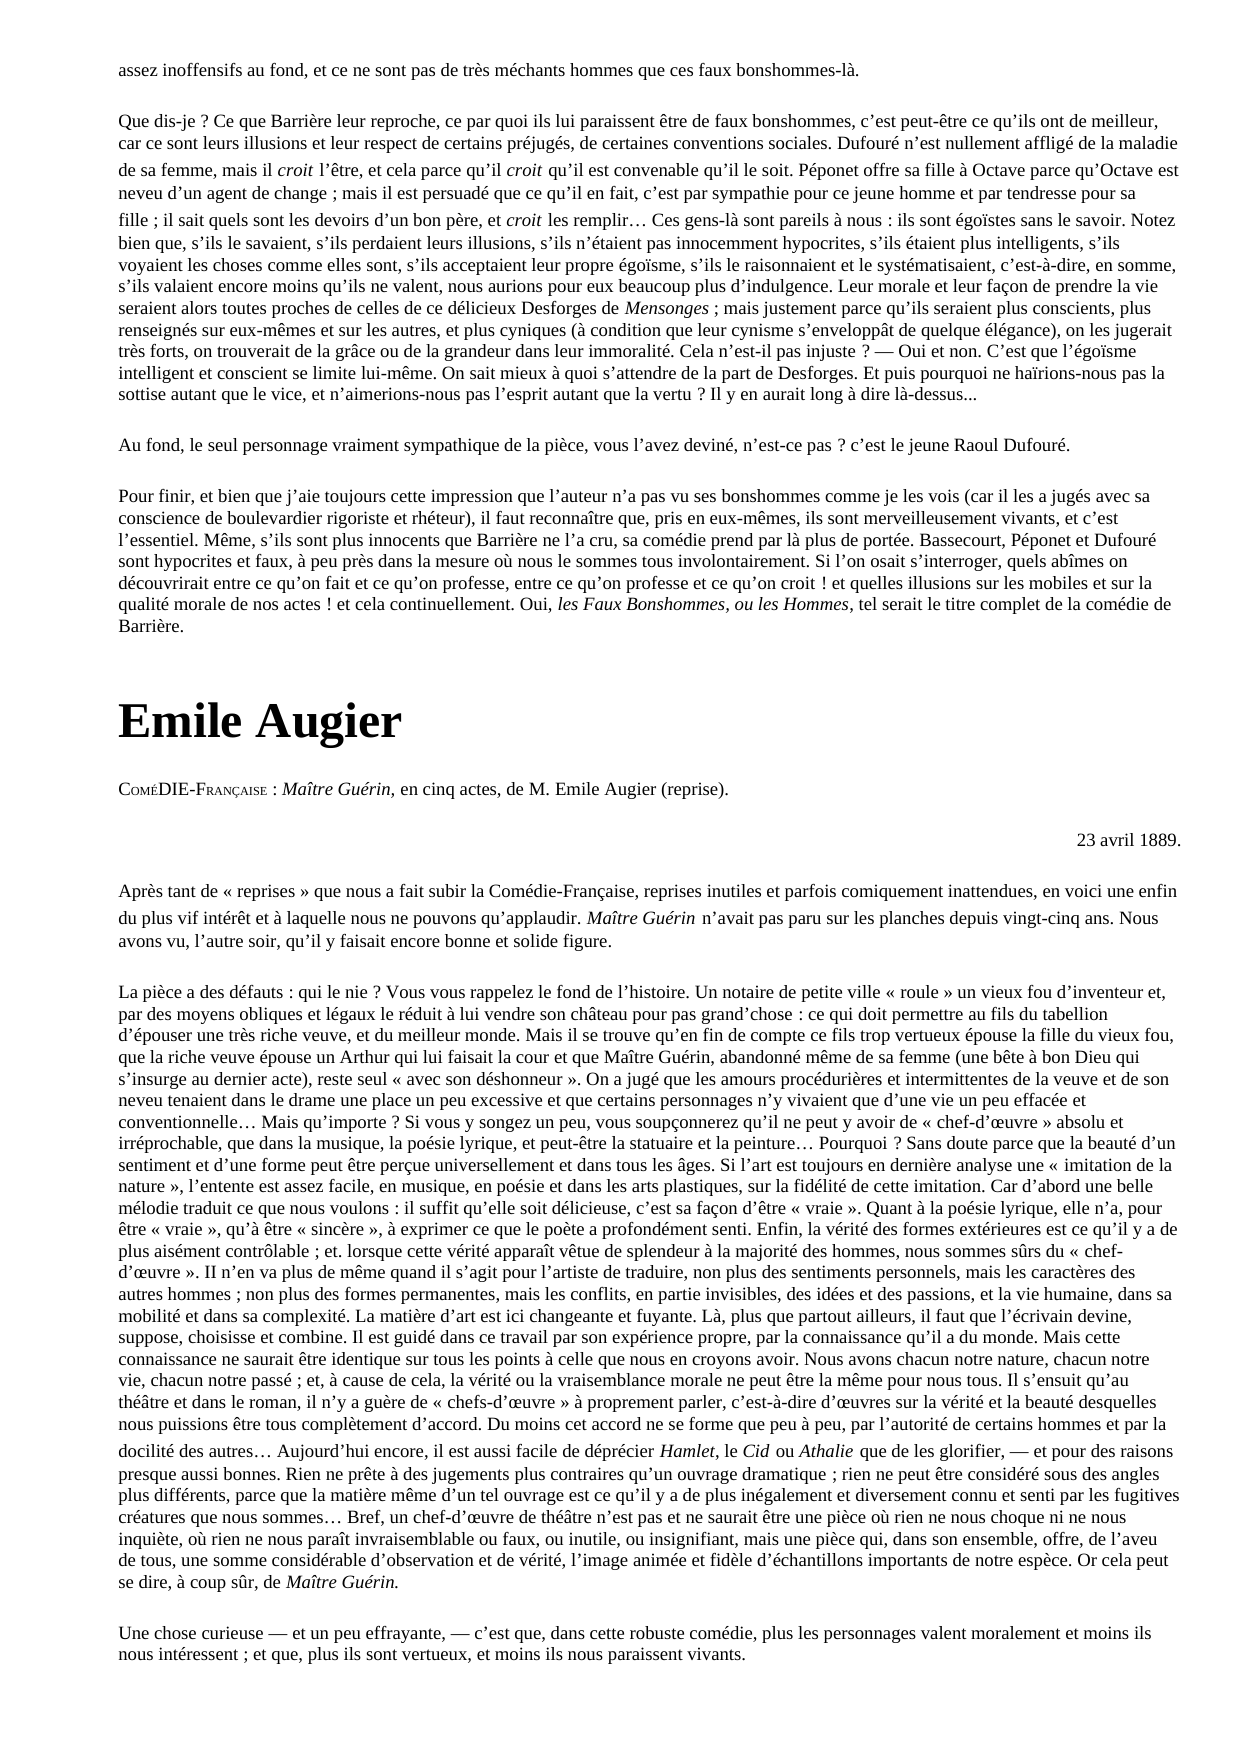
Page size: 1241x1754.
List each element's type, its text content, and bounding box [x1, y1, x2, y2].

text Que dis-je ? Ce que Barrière leur reproche, ce par quoi ils lui paraissent être de faux bonshommes, c’est peut-être ce qu’ils ont de meilleur, car ce sont leurs illusions et leur respect de certains préjugés, de certaines conventions sociales. Dufouré n’est nullement affligé de la maladie de sa femme, mais il croit l’être, et cela parce qu’il croit qu’il est convenable qu’il le soit. Péponet offre sa fille à Octave parce qu’Octave est neveu d’un agent de change ; mais il est persuadé que ce qu’il en fait, c’est par sympathie pour ce jeune homme et par tendresse pour sa fille ; il sait quels sont les devoirs d’un bon père, et croit les remplir… Ces gens-là sont pareils à nous : ils sont égoïstes sans le savoir. Notez bien que, s’ils le savaient, s’ils perdaient leurs illusions, s’ils n’étaient pas innocemment hypocrites, s’ils étaient plus intelligents, s’ils voyaient les choses comme elles sont, s’ils acceptaient leur propre égoïsme, s’ils le raisonnaient et le systématisaient, c’est-à-dire, en somme, s’ils valaient encore moins qu’ils ne valent, nous aurions pour eux beaucoup plus d’indulgence. Leur morale et leur façon de prendre la vie seraient alors toutes proches de celles de ce délicieux Desforges de Mensonges ; mais justement parce qu’ils seraient plus conscients, plus renseignés sur eux-mêmes et sur les autres, et plus cyniques (à condition que leur cynisme s’enveloppât de quelque élégance), on les jugerait très forts, on trouverait de la grâce ou de la grandeur dans leur immoralité. Cela n’est-il pas injuste ? — Oui et non. C’est que l’égoïsme intelligent et conscient se limite lui-même. On sait mieux à quoi s’attendre de la part de Desforges. Et puis pourquoi ne haïrions-nous pas la sottise autant que le vice, et n’aimerions-nous pas l’esprit autant que la vertu ? Il y en aurait long à dire là-dessus... [118, 110, 1181, 405]
text Après tant de « reprises » que nous a fait subir la Comédie-Française, reprises inutiles et parfois comiquement inattendues, en voici une enfin du plus vif intérêt et à laquelle nous ne pouvons qu’applaudir. Maître Guérin n’avait pas paru sur les planches depuis vingt-cinq ans. Nous avons vu, l’autre soir, qu’il y faisait encore bonne et solide figure. [118, 880, 1181, 952]
text 23 avril 1889. [118, 829, 1181, 850]
text assez inoffensifs au fond, et ce ne sont pas de très méchants hommes que ces faux bonshommes-là. [118, 59, 1181, 81]
text ComéDIE-Française : Maître Guérin, en cinq actes, de M. Emile Augier (reprise). [118, 778, 1181, 799]
text La pièce a des défauts : qui le nie ? Vous vous rappelez le fond de l’histoire. Un notaire de petite ville « roule » un vieux fou d’inventeur et, par des moyens obliques et légaux le réduit à lui vendre son château pour pas grand’chose : ce qui doit permettre au fils du tabellion d’épouser une très riche veuve, et du meilleur monde. Mais il se trouve qu’en fin de compte ce fils trop vertueux épouse la fille du vieux fou, que la riche veuve épouse un Arthur qui lui faisait la cour et que Maître Guérin, abandonné même de sa femme (une bête à bon Dieu qui s’insurge au dernier acte), reste seul « avec son déshonneur ». On a jugé que les amours procédurières et intermittentes de la veuve et de son neveu tenaient dans le drame une place un peu excessive et que certains personnages n’y vivaient que d’une vie un peu effacée et conventionnelle… Mais qu’importe ? Si vous y songez un peu, vous soupçonnerez qu’il ne peut y avoir de « chef-d’œuvre » absolu et irréprochable, que dans la musique, la poésie lyrique, et peut-être la statuaire et la peinture… Pourquoi ? Sans doute parce que la beauté d’un sentiment et d’une forme peut être perçue universellement et dans tous les âges. Si l’art est toujours en dernière analyse une « imitation de la nature », l’entente est assez facile, en musique, en poésie et dans les arts plastiques, sur la fidélité de cette imitation. Car d’abord une belle mélodie traduit ce que nous voulons : il suffit qu’elle soit délicieuse, c’est sa façon d’être « vraie ». Quant à la poésie lyrique, elle n’a, pour être « vraie », qu’à être « sincère », à exprimer ce que le poète a profondément senti. Enfin, la vérité des formes extérieures est ce qu’il y a de plus aisément contrôlable ; et. lorsque cette vérité apparaît vêtue de splendeur à la majorité des hommes, nous sommes sûrs du « chef-d’œuvre ». II n’en va plus de même quand il s’agit pour l’artiste de traduire, non plus des sentiments personnels, mais les caractères des autres hommes ; non plus des formes permanentes, mais les conflits, en partie invisibles, des idées et des passions, et la vie humaine, dans sa mobilité et dans sa complexité. La matière d’art est ici changeante et fuyante. Là, plus que partout ailleurs, il faut que l’écrivain devine, suppose, choisisse et combine. Il est guidé dans ce travail par son expérience propre, par la connaissance qu’il a du monde. Mais cette connaissance ne saurait être identique sur tous les points à celle que nous en croyons avoir. Nous avons chacun notre nature, chacun notre vie, chacun notre passé ; et, à cause de cela, la vérité ou la vraisemblance morale ne peut être la même pour nous tous. Il s’ensuit qu’au théâtre et dans le roman, il n’y a guère de « chefs-d’œuvre » à proprement parler, c’est-à-dire d’œuvres sur la vérité et la beauté desquelles nous puissions être tous complètement d’accord. Du moins cet accord ne se forme que peu à peu, par l’autorité de certains hommes et par la docilité des autres… Aujourd’hui encore, il est aussi facile de déprécier Hamlet, le Cid ou Athalie que de les glorifier, — et pour des raisons presque aussi bonnes. Rien ne prête à des jugements plus contraires qu’un ouvrage dramatique ; rien ne peut être considéré sous des angles plus différents, parce que la matière même d’un tel ouvrage est ce qu’il y a de plus inégalement et diversement connu et senti par les fugitives créatures que nous sommes… Bref, un chef-d’œuvre de théâtre n’est pas et ne saurait être une pièce où rien ne nous choque ni ne nous inquiète, où rien ne nous paraît invraisemblable ou faux, ou inutile, ou insignifiant, mais une pièce qui, dans son ensemble, offre, de l’aveu de tous, une somme considérable d’observation et de vérité, l’image animée et fidèle d’échantillons importants de notre espèce. Or cela peut se dire, à coup sûr, de Maître Guérin. [118, 981, 1181, 1592]
text Une chose curieuse — et un peu effrayante, — c’est que, dans cette robuste comédie, plus les personnages valent moralement et moins ils nous intéressent ; et que, plus ils sont vertueux, et moins ils nous paraissent vivants. [118, 1622, 1181, 1665]
text Au fond, le seul personnage vraiment sympathique de la pièce, vous l’avez deviné, n’est-ce pas ? c’est le jeune Raoul Dufouré. [118, 434, 1181, 456]
text Pour finir, et bien que j’aie toujours cette impression que l’auteur n’a pas vu ses bonshommes comme je les vois (car il les a jugés avec sa conscience de boulevardier rigoriste et rhéteur), il faut reconnaître que, pris en eux-mêmes, ils sont merveilleusement vivants, et c’est l’essentiel. Même, s’ils sont plus innocents que Barrière ne l’a cru, sa comédie prend par là plus de portée. Bassecourt, Péponet et Dufouré sont hypocrites et faux, à peu près dans la mesure où nous le sommes tous involontairement. Si l’on osait s’interroger, quels abîmes on découvrirait entre ce qu’on fait et ce qu’on professe, entre ce qu’on professe et ce qu’on croit ! et quelles illusions sur les mobiles et sur la qualité morale de nos actes ! et cela continuellement. Oui, les Faux Bonshommes, ou les Hommes, tel serait le titre complet de la comédie de Barrière. [118, 485, 1181, 636]
subtitle EMILE AUGIER [118, 691, 1181, 748]
